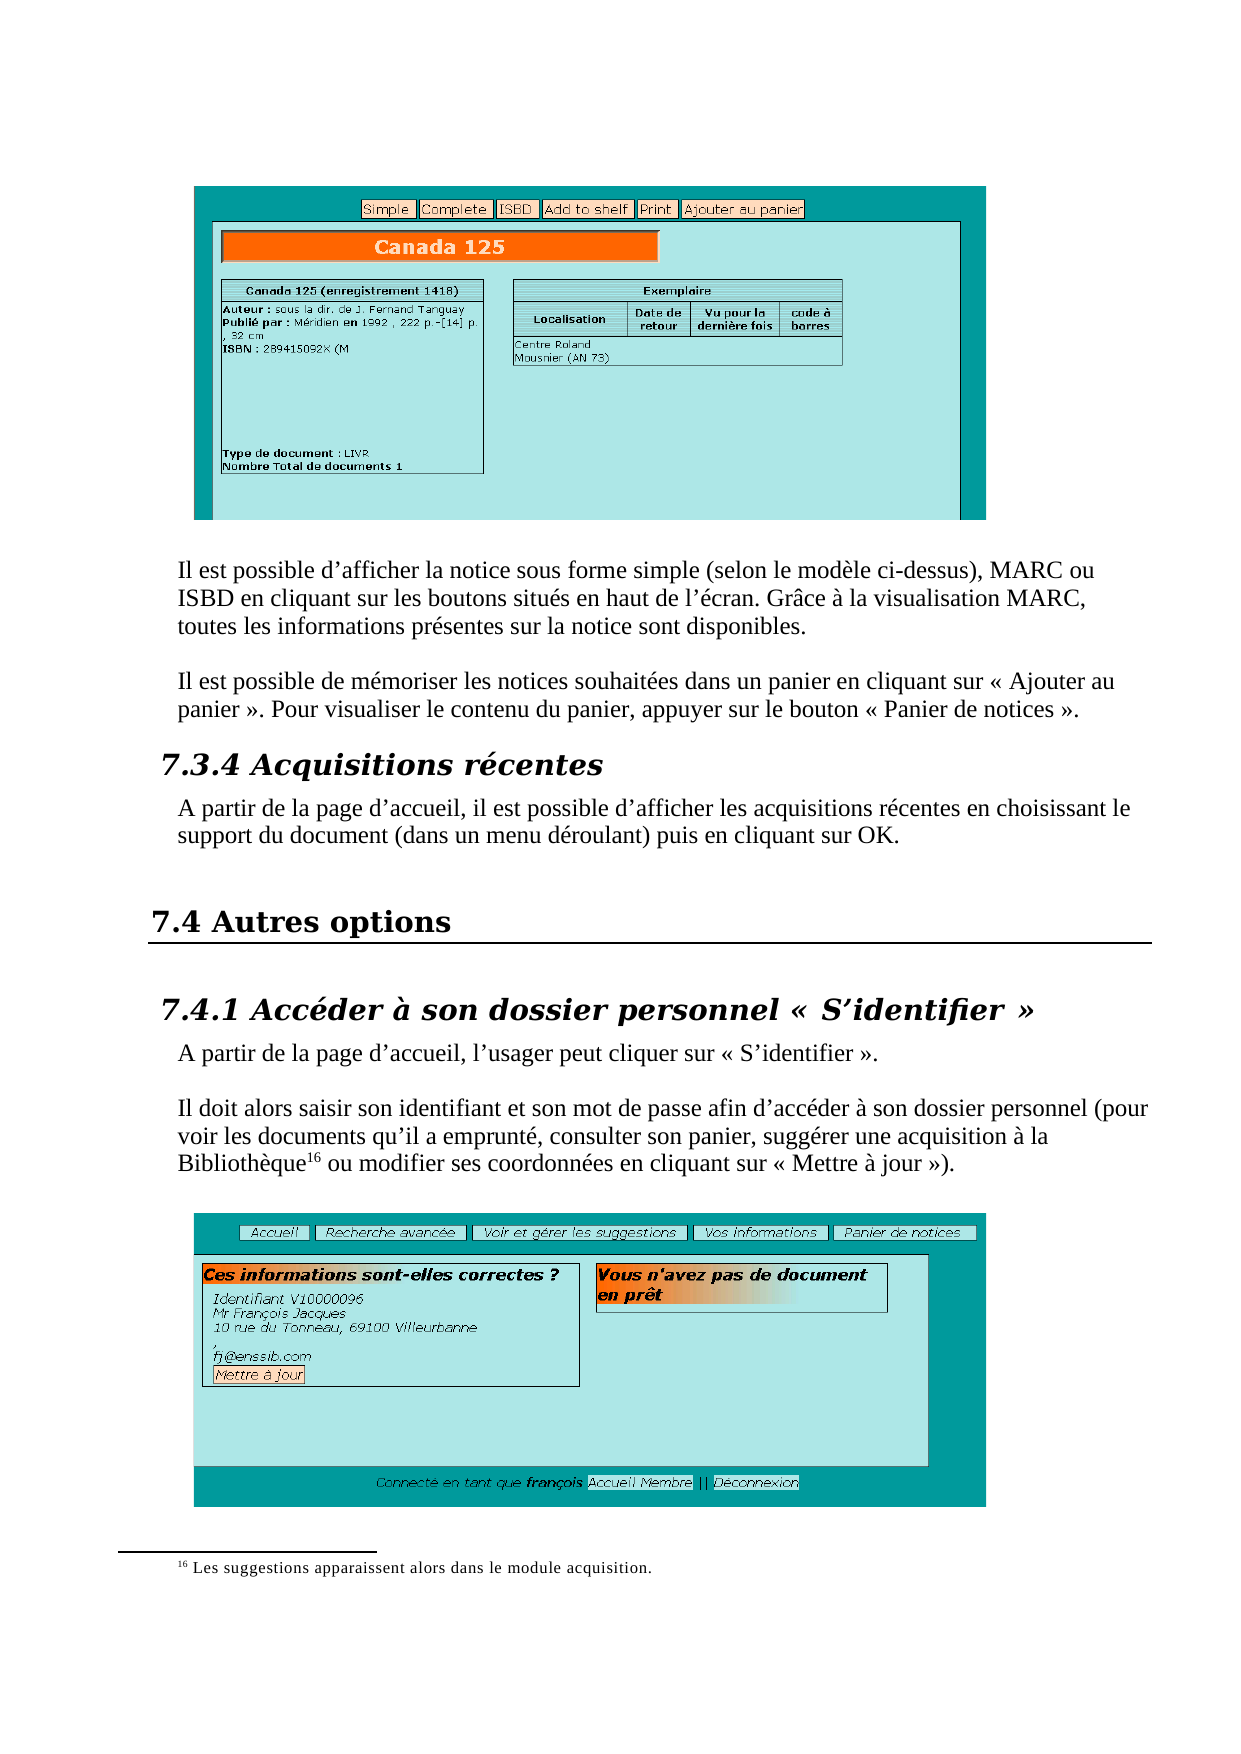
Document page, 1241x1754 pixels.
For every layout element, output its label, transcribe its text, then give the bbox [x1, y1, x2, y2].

text A partir de la page d’accueil, il est possible d’afficher les acquisitions récentes en choisissant le support du document (dans un menu déroulant) puis en cliquant sur OK. [177, 794, 1152, 849]
text A partir de la page d’accueil, l’usager peut cliquer sur « S’identifier ». [177, 1039, 1152, 1066]
picture [193, 186, 987, 520]
text Il est possible de mémoriser les notices souhaitées dans un panier en cliquant sur « Ajouter au panier ». Pour visualiser le contenu du panier, appuyer sur le bouton « Panier de notices ». [177, 667, 1152, 723]
text Il doit alors saisir son identifiant et son mot de passe afin d’accéder à son dossier personnel (pour voir les documents qu’il a emprunté, consulter son panier, suggérer une acquisition à la Bibliothèque ou modifier ses coordonnées en cliquant sur « Mettre à jour »). [177, 1094, 1152, 1177]
subtitle Autres options [148, 902, 1152, 942]
picture [193, 1213, 987, 1507]
subtitle Accéder à son dossier personnel « S’identifier » [159, 992, 1152, 1027]
text Il est possible d’afficher la notice sous forme simple (selon le modèle ci-dessus), MARC ou ISBD en cliquant sur les boutons situés en haut de l’écran. Grâce à la visualisation MARC, toutes les informations présentes sur la notice sont disponibles. [177, 556, 1152, 639]
subtitle Acquisitions récentes [159, 747, 1152, 782]
text Les suggestions apparaissent alors dans le module acquisition. [177, 1558, 1152, 1577]
